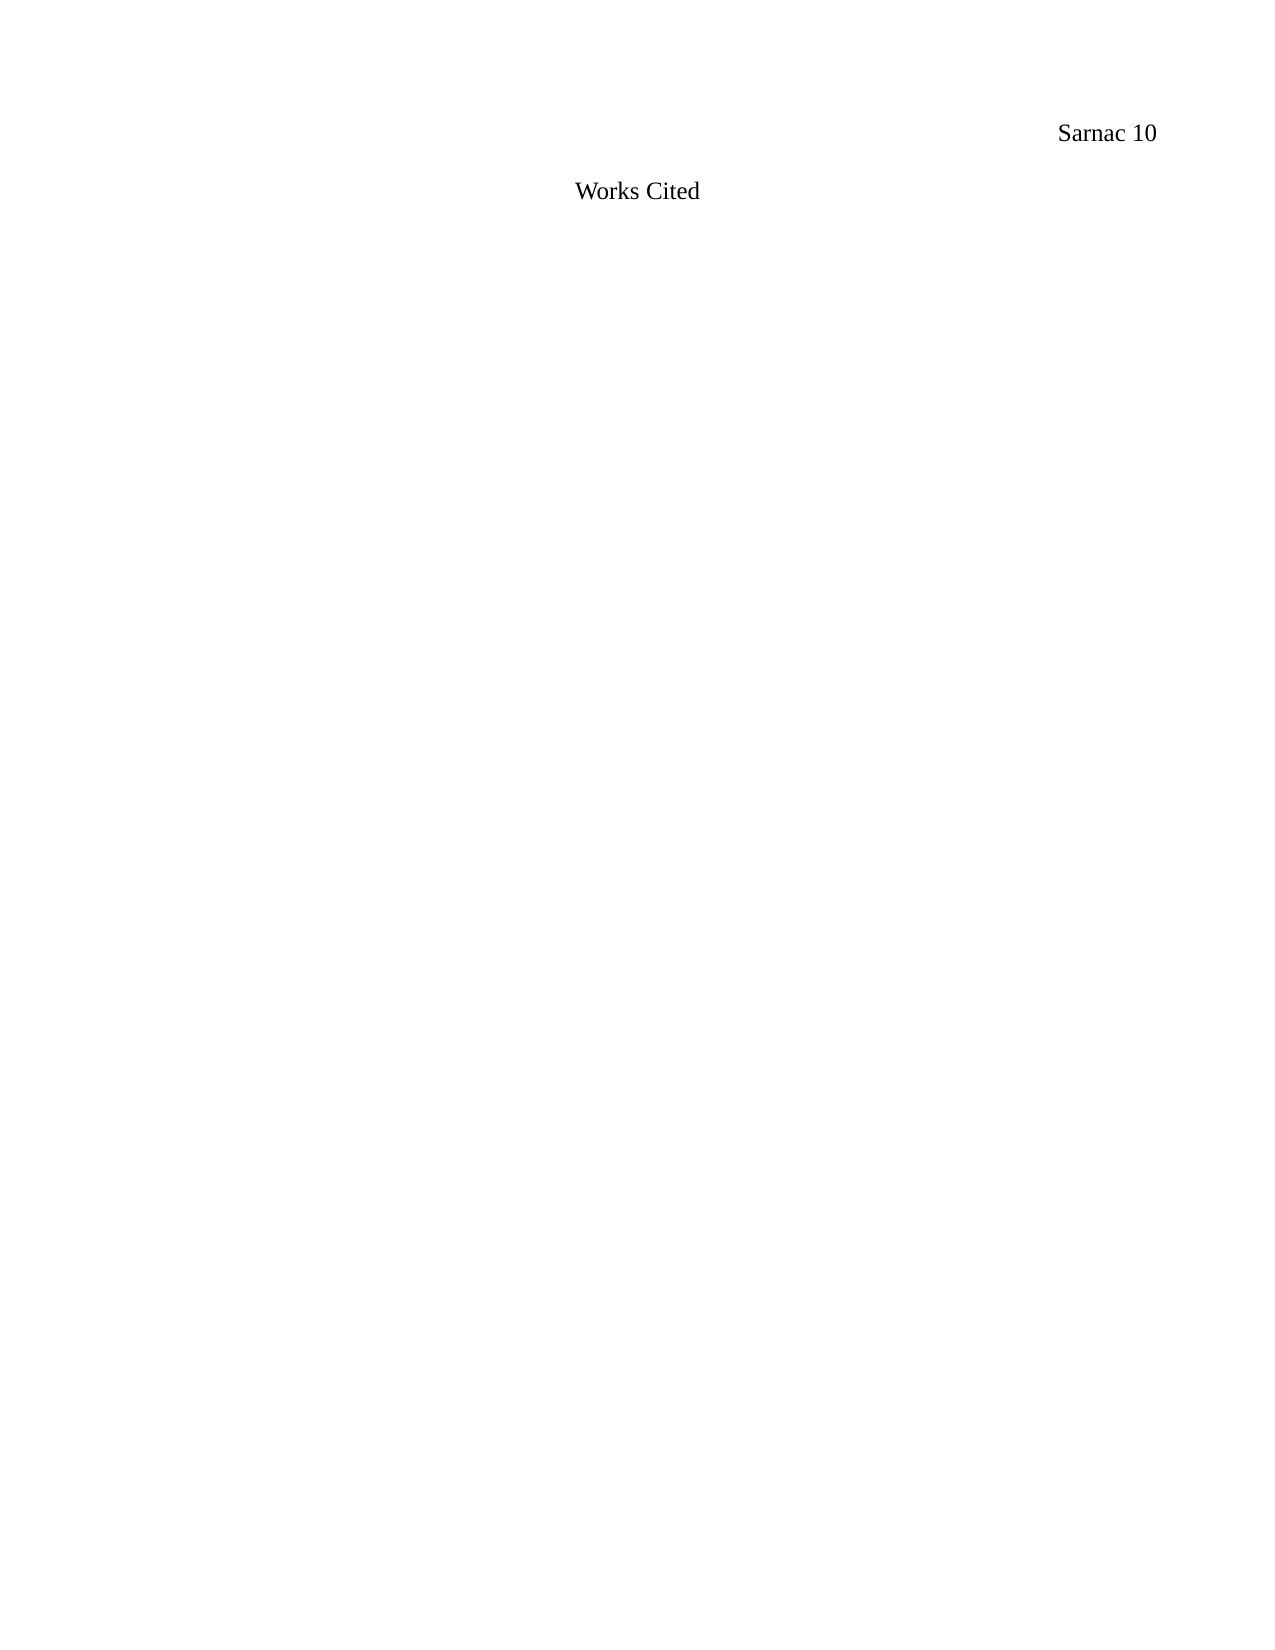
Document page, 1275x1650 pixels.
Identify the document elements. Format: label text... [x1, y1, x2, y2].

text Works Cited [118, 176, 1157, 205]
